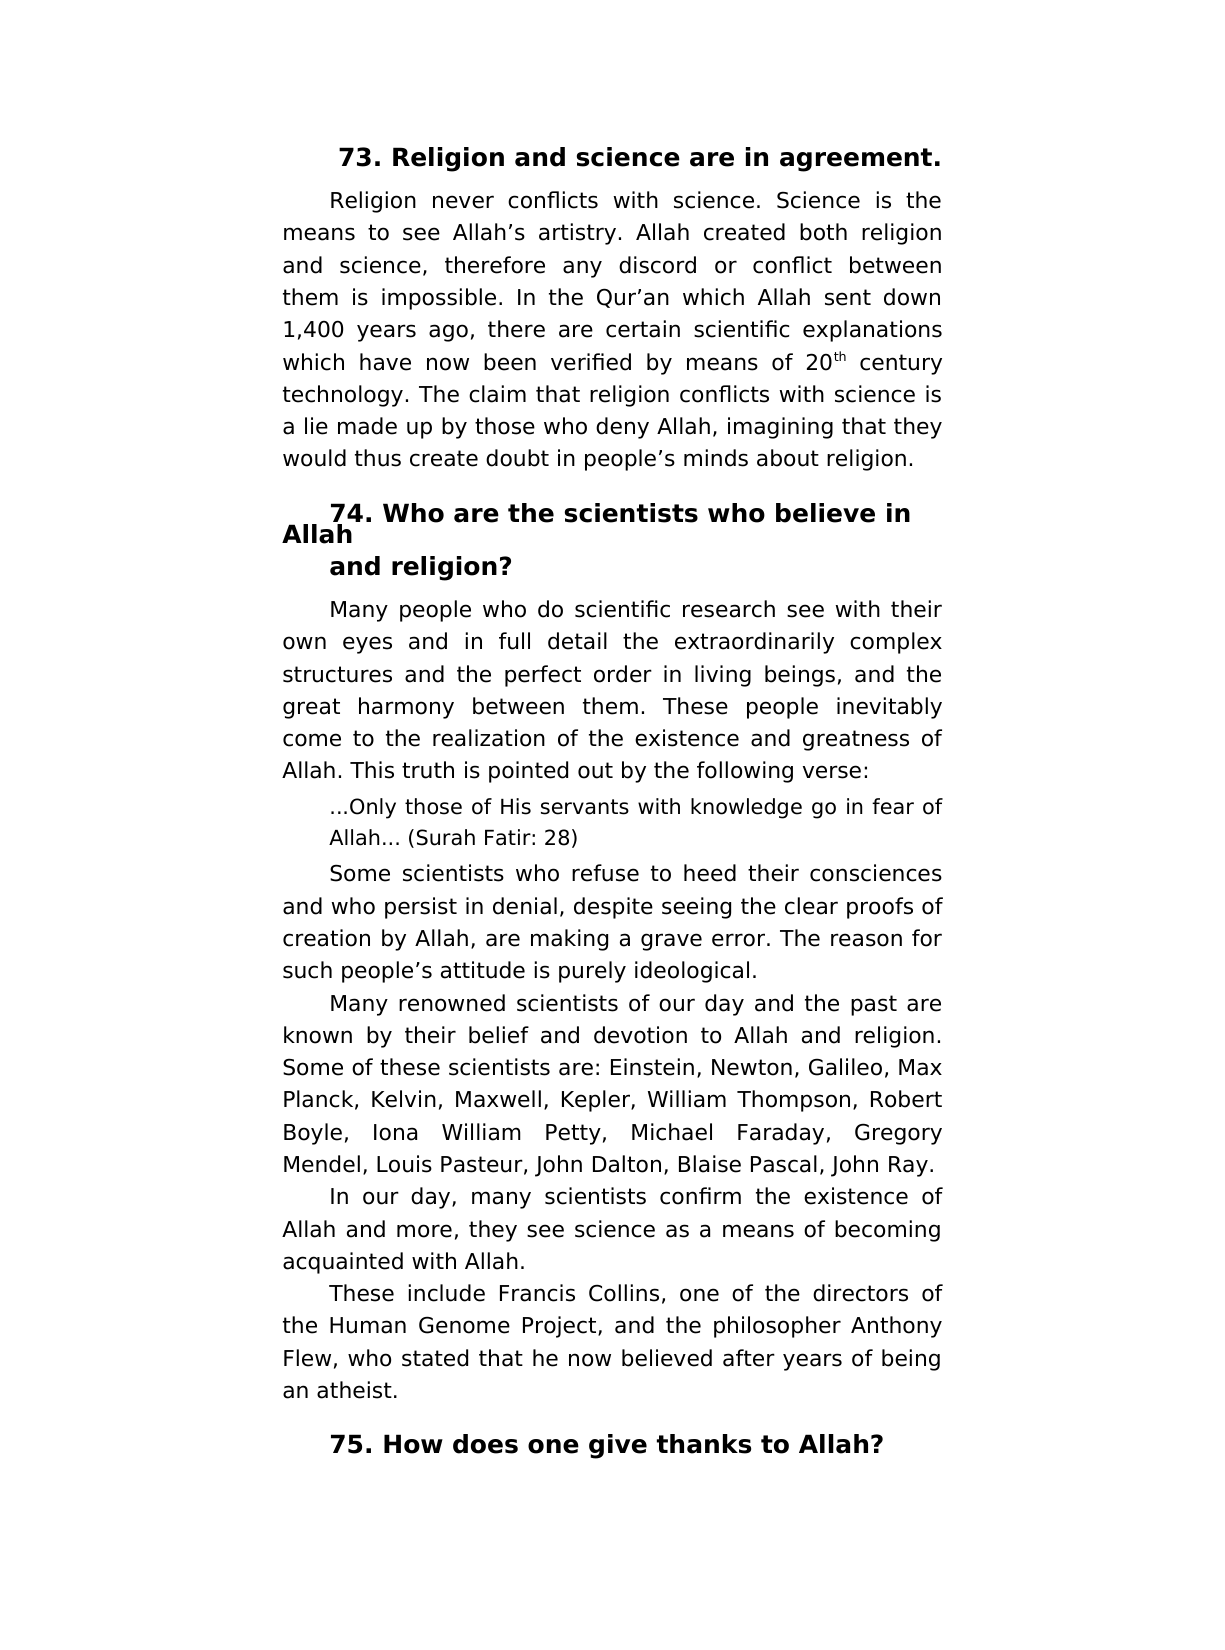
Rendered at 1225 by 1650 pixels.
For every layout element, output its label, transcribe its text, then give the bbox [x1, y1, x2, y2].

text In our day, many scientists confirm the existence of Allah and more, they see science as a means of becoming acquainted with Allah. [282, 1179, 943, 1276]
text Some scientists who refuse to heed their consciences and who persist in denial, despite seeing the clear proofs of creation by Allah, are making a grave error. The reason for such people’s attitude is purely ideological. [282, 856, 943, 985]
text These include Francis Collins, one of the directors of the Human Genome Project, and the philosopher Anthony Flew, who stated that he now believed after years of being an atheist. [282, 1276, 943, 1405]
text 75. How does one give thanks to Allah? [282, 1437, 943, 1458]
text Religion never conflicts with science. Science is the means to see Allah’s artistry. Allah created both religion and science, therefore any discord or conflict between them is impossible. In the Qur’an which Allah sent down 1,400 years ago, there are certain scientific explanations which have now been verified by means of 20th century technology. The claim that religion conflicts with science is a lie made up by those who deny Allah, imagining that they would thus create doubt in people’s minds about religion. [282, 183, 943, 473]
text Many renowned scientists of our day and the past are known by their belief and devotion to Allah and religion. Some of these scientists are: Einstein, Newton, Galileo, Max Planck, Kelvin, Maxwell, Kepler, William Thompson, Robert Boyle, Iona William Petty, Michael Faraday, Gregory Mendel, Louis Pasteur, John Dalton, Blaise Pascal, John Ray. [282, 985, 943, 1179]
text Many people who do scientific research see with their own eyes and in full detail the extraordinarily complex structures and the perfect order in living beings, and the great harmony between them. These people inevitably come to the realization of the existence and greatness of Allah. This truth is pointed out by the following verse: [282, 592, 943, 785]
text and religion? [282, 559, 943, 580]
text 74. Who are the scientists who believe in Allah [282, 506, 943, 547]
text ...Only those of His servants with knowledge go in fear of Allah... (Surah Fatir: 28) [329, 789, 943, 852]
text 73. Religion and science are in agreement. [282, 150, 943, 171]
